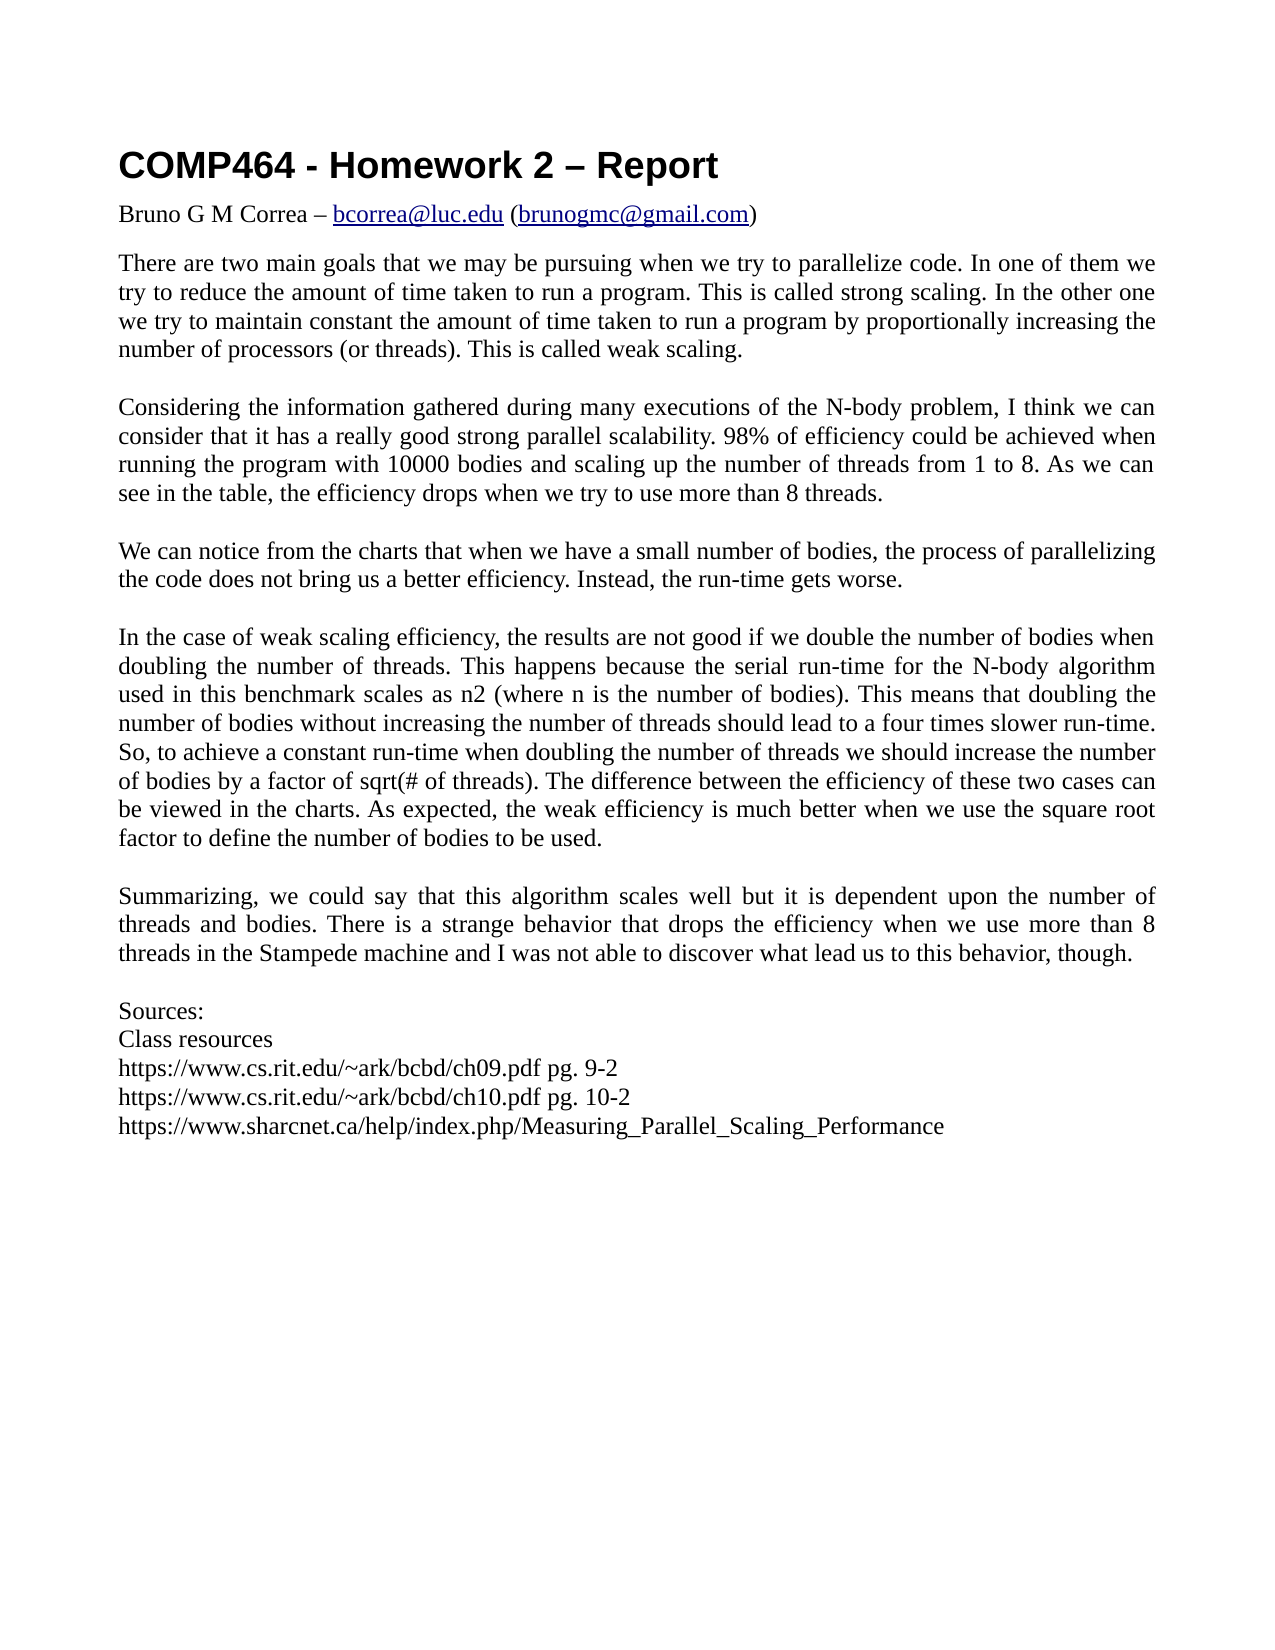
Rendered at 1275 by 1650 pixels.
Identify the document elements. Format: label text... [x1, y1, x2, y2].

subtitle COMP464 - Homework 2 – Report [118, 143, 1157, 187]
text There are two main goals that we may be pursuing when we try to parallelize code. In one of them we try to reduce the amount of time taken to run a program. This is called strong scaling. In the other one we try to maintain constant the amount of time taken to run a program by proportionally increasing the number of processors (or threads). This is called weak scaling. [118, 248, 1157, 363]
text Sources: [118, 996, 1157, 1024]
text We can notice from the charts that when we have a small number of bodies, the process of parallelizing the code does not bring us a better efficiency. Instead, the run-time gets worse. [118, 536, 1157, 593]
text Class resources [118, 1024, 1157, 1053]
text Summarizing, we could say that this algorithm scales well but it is dependent upon the number of threads and bodies. There is a strange behavior that drops the efficiency when we use more than 8 threads in the Stampede machine and I was not able to discover what lead us to this behavior, though. [118, 881, 1157, 967]
text Considering the information gathered during many executions of the N-body problem, I think we can consider that it has a really good strong parallel scalability. 98% of efficiency could be achieved when running the program with 10000 bodies and scaling up the number of threads from 1 to 8. As we can see in the table, the efficiency drops when we try to use more than 8 threads. [118, 392, 1157, 507]
text In the case of weak scaling efficiency, the results are not good if we double the number of bodies when doubling the number of threads. This happens because the serial run-time for the N-body algorithm used in this benchmark scales as n2 (where n is the number of bodies). This means that doubling the number of bodies without increasing the number of threads should lead to a four times slower run-time. So, to achieve a constant run-time when doubling the number of threads we should increase the number of bodies by a factor of sqrt(# of threads). The difference between the efficiency of these two cases can be viewed in the charts. As expected, the weak efficiency is much better when we use the square root factor to define the number of bodies to be used. [118, 622, 1157, 852]
text https://www.cs.rit.edu/~ark/bcbd/ch10.pdf pg. 10-2 [118, 1082, 1157, 1111]
text https://www.cs.rit.edu/~ark/bcbd/ch09.pdf pg. 9-2 [118, 1053, 1157, 1082]
text https://www.sharcnet.ca/help/index.php/Measuring_Parallel_Scaling_Performance [118, 1111, 1157, 1139]
text Bruno G M Correa – bcorrea@luc.edu (brunogmc@gmail.com) [118, 199, 1157, 228]
